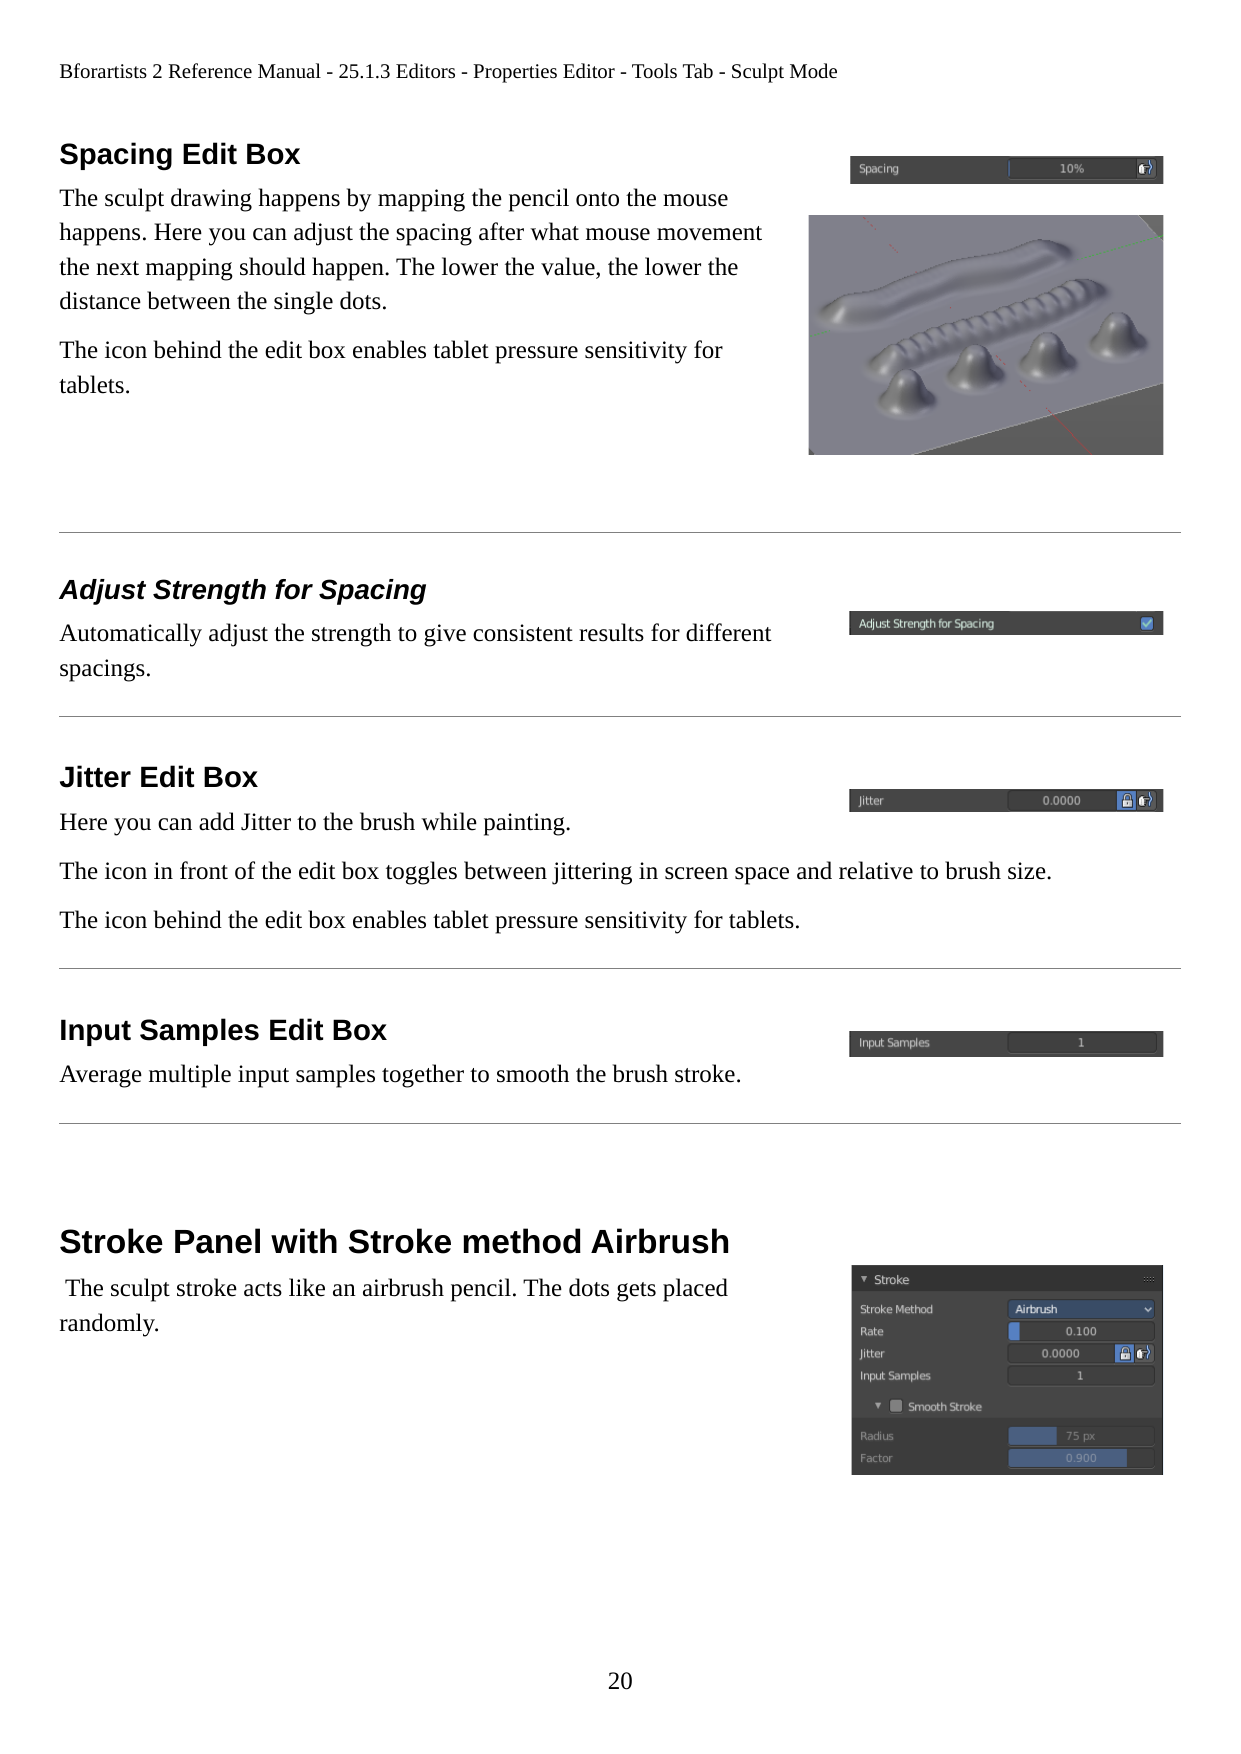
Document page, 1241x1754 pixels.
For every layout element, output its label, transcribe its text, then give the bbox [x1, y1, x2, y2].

picture [850, 156, 1164, 184]
picture [849, 611, 1164, 635]
text The icon behind the edit box enables tablet pressure sensitivity for tablets. [59, 905, 1181, 933]
picture [849, 1031, 1164, 1057]
text Average multiple input samples together to smooth the brush stroke. [59, 1059, 1181, 1088]
text The icon in front of the edit box toggles between jittering in screen space and relative to brush size. [59, 856, 1181, 884]
subtitle Spacing Edit Box [59, 137, 1181, 170]
subtitle Adjust Strength for Spacing [59, 574, 1181, 606]
picture [851, 1265, 1164, 1475]
subtitle Stroke Panel with Stroke method Airbrush [59, 1222, 1181, 1261]
text The sculpt drawing happens by mapping the pencil onto the mouse happens. Here you can adjust the spacing after what mouse movement the next mapping should happen. The lower the value, the lower the distance between the single dots. [59, 183, 1181, 315]
text Automatically adjust the strength to give consistent results for different spacings. [59, 618, 1181, 681]
subtitle Input Samples Edit Box [59, 1013, 1181, 1046]
picture [849, 789, 1164, 812]
text The sculpt stroke acts like an airbrush pencil. The dots gets placed randomly. [59, 1273, 851, 1336]
picture [808, 215, 1164, 455]
text The icon behind the edit box enables tablet pressure sensitivity for tablets. [59, 335, 808, 399]
subtitle Jitter Edit Box [59, 760, 1181, 794]
text Here you can add Jitter to the brush while painting. [59, 807, 1181, 835]
